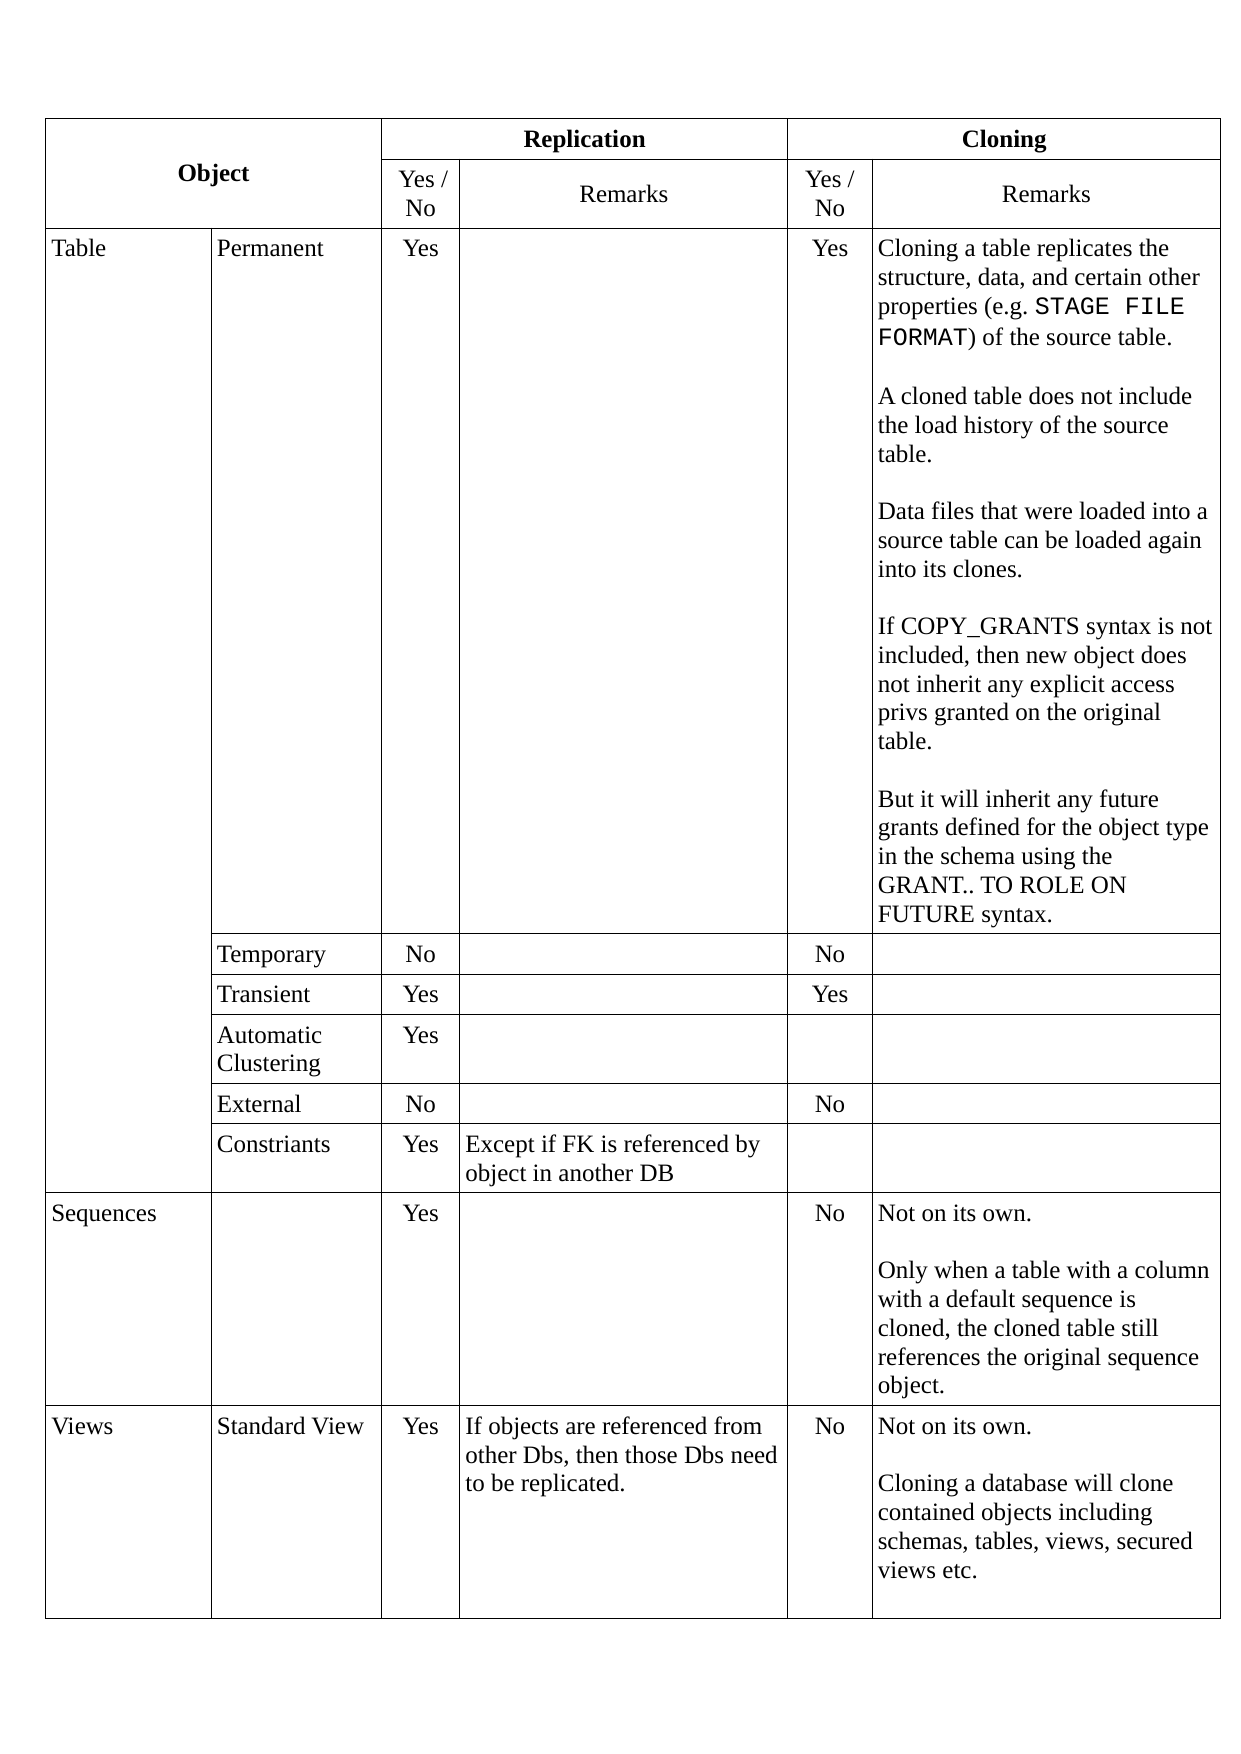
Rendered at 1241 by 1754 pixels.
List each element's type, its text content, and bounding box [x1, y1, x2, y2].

table_cell Automatic Clustering [212, 1015, 381, 1083]
table_cell [873, 1015, 1220, 1083]
table_cell External [212, 1084, 381, 1123]
table_cell No [788, 1193, 872, 1405]
table_cell Not on its own. Only when a table with a column with a default sequence is cloned, the cloned table still references the original sequence object. [873, 1193, 1220, 1405]
table_cell Cloning a table replicates the structure, data, and certain other properties (e.g. STAGE FILE FORMAT) of the source table. A cloned table does not include the load history of the source table. Data files that were loaded into a source table can be loaded again into its clones. If COPY_GRANTS syntax is not included, then new object does not inherit any explicit access privs granted on the original table. But it will inherit any future grants defined for the object type in the schema using the GRANT.. TO ROLE ON FUTURE syntax. [873, 229, 1220, 933]
table_cell Constriants [212, 1124, 381, 1192]
table_cell Permanent [212, 229, 381, 933]
table_cell [460, 1193, 787, 1405]
table_header Replication [382, 119, 787, 158]
table_header Object [46, 119, 381, 227]
table_cell No [788, 934, 872, 973]
table_header Cloning [788, 119, 1220, 158]
table_cell No [382, 1084, 459, 1123]
table_cell Yes [382, 229, 459, 933]
table_cell [460, 975, 787, 1014]
table_cell [788, 1015, 872, 1083]
table_cell [212, 1193, 381, 1405]
table_cell No [788, 1084, 872, 1123]
table_cell [460, 934, 787, 973]
table_cell Temporary [212, 934, 381, 973]
table_cell [873, 975, 1220, 1014]
table_cell Yes [382, 1015, 459, 1083]
table_cell [460, 1015, 787, 1083]
table_cell [873, 1124, 1220, 1192]
table_cell [460, 229, 787, 933]
table_cell Yes / No [382, 160, 459, 227]
table_cell [460, 1084, 787, 1123]
table_cell [788, 1124, 872, 1192]
table_cell Not on its own. Cloning a database will clone contained objects including schemas, tables, views, secured views etc. [873, 1406, 1220, 1618]
table_cell Standard View [212, 1406, 381, 1618]
table_cell Transient [212, 975, 381, 1014]
table_cell No [788, 1406, 872, 1618]
table_cell Except if FK is referenced by object in another DB [460, 1124, 787, 1192]
table_cell [873, 1084, 1220, 1123]
table_cell Yes [382, 1406, 459, 1618]
table_cell Views [46, 1406, 211, 1618]
table_cell Yes [382, 1193, 459, 1405]
table_cell Yes [788, 975, 872, 1014]
table_cell Yes [788, 229, 872, 933]
table_cell Remarks [873, 160, 1220, 227]
table_cell Remarks [460, 160, 787, 227]
table_cell Sequences [46, 1193, 211, 1405]
table_cell If objects are referenced from other Dbs, then those Dbs need to be replicated. [460, 1406, 787, 1618]
table_cell Yes / No [788, 160, 872, 227]
table_cell [873, 934, 1220, 973]
table_cell Table [46, 229, 211, 1192]
table_cell Yes [382, 975, 459, 1014]
table_cell No [382, 934, 459, 973]
table_cell Yes [382, 1124, 459, 1192]
